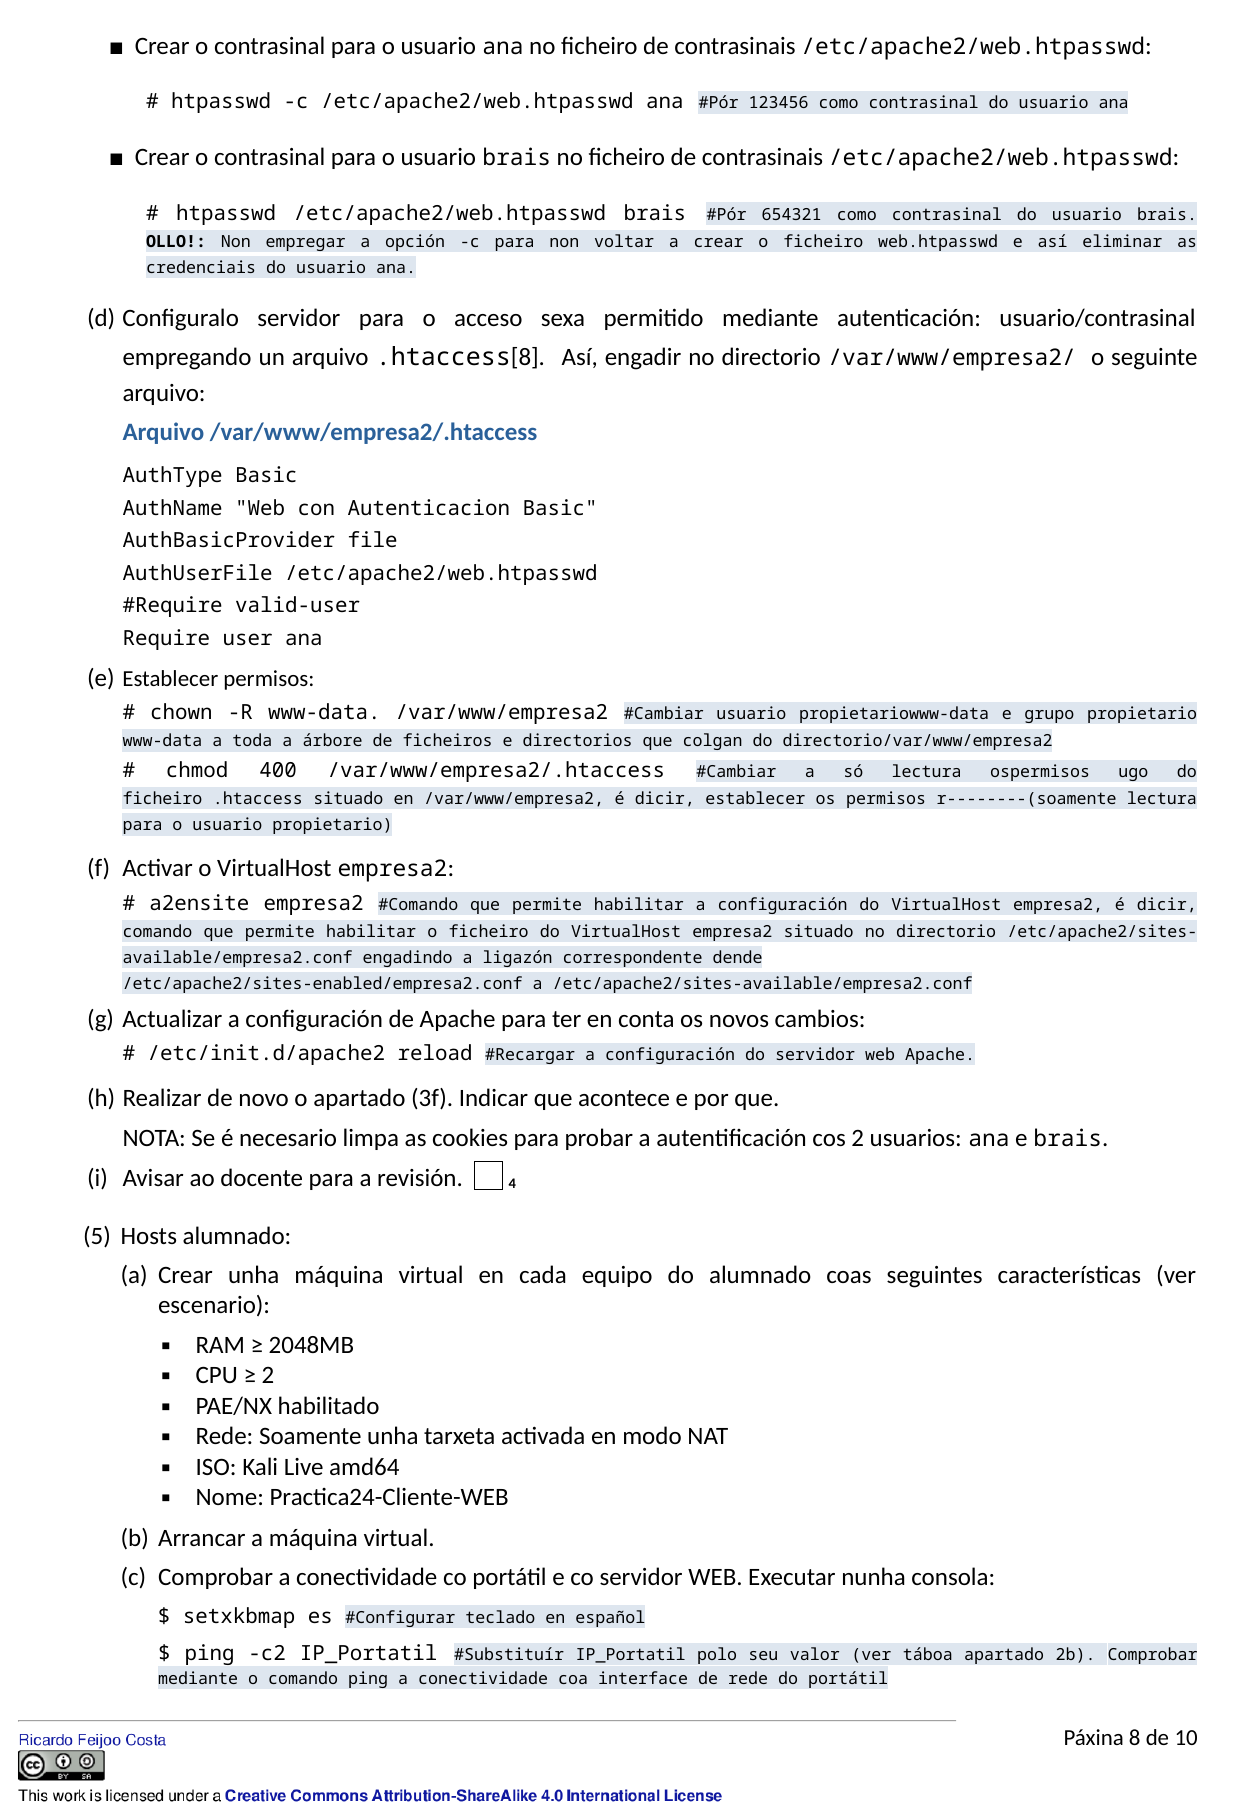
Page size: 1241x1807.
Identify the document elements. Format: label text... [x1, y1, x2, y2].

list Realizar de novo o apartado (3f). Indicar que acontece e por que. [87, 1082, 1197, 1113]
list Comprobar a conectividade co portátil e co servidor WEB. Executar nunha consola: [120, 1562, 1197, 1592]
list AuthName "Web con Autenticacion Basic" [87, 493, 1197, 521]
list # a2ensite empresa2 #Comando que permite habilitar a configuración do VirtualHost empresa2, é dicir, comando que permite habilitar o ficheiro do VirtualHost empresa2 situado no directorio /etc/apache2/sites-available/empresa2.conf engadindo a ligazón correspondente dende [87, 888, 1197, 968]
list Actualizar a configuración de Apache para ter en conta os novos cambios: [87, 1003, 1197, 1034]
list ISO: Kali Live amd64 [158, 1451, 1197, 1482]
list /etc/apache2/sites-enabled/empresa2.conf a /etc/apache2/sites-available/empresa2.conf [87, 972, 1197, 994]
list Nome: Practica24-Cliente-WEB [158, 1482, 1197, 1512]
list Establecer permisos: [87, 662, 1197, 693]
list $ setxkbmap es #Configurar teclado en español [122, 1601, 1197, 1629]
list # htpasswd -c /etc/apache2/web.htpasswd ana #Pór 123456 como contrasinal do usuario ana [110, 87, 1197, 115]
list # /etc/init.d/apache2 reload #Recargar a configuración do servidor web Apache. [87, 1038, 1197, 1067]
list Rede: Soamente unha tarxeta activada en modo NAT [158, 1421, 1197, 1451]
list AuthBasicProvider file [87, 525, 1197, 554]
list Arrancar a máquina virtual. [120, 1522, 1197, 1553]
list Crear o contrasinal para o usuario ana no ficheiro de contrasinais /etc/apache2/web.htpasswd: [110, 30, 1197, 61]
list Require user ana [87, 623, 1197, 651]
list Avisar ao docente para a revisión. 4 [87, 1162, 1197, 1192]
list Crear unha máquina virtual en cada equipo do alumnado coas seguintes características (ver escenario): [120, 1259, 1197, 1320]
list Crear o contrasinal para o usuario brais no ficheiro de contrasinais /etc/apache2/web.htpasswd: [110, 141, 1197, 172]
list NOTA: Se é necesario limpa as cookies para probar a autentificación cos 2 usuarios: ana e brais. [87, 1122, 1197, 1153]
list #Require valid-user [87, 590, 1197, 619]
list # chmod 400 /var/www/empresa2/.htaccess #Cambiar a só lectura ospermisos ugo do ficheiro .htaccess situado en /var/www/empresa2, é dicir, establecer os permisos r--------(soamente lectura para o usuario propietario) [87, 755, 1197, 836]
list AuthType Basic [87, 460, 1197, 488]
picture [8, 1715, 957, 1806]
list CPU ≥ 2 [158, 1359, 1197, 1390]
list PAE/NX habilitado [158, 1390, 1197, 1421]
list $ ping -c2 IP_Portatil #Substituír IP_Portatil polo seu valor (ver táboa apartado 2b). Comprobar mediante o comando ping a conectividade coa interface de rede do portátil [120, 1638, 1197, 1689]
list # chown -R www-data. /var/www/empresa2 #Cambiar usuario propietariowww-data e grupo propietario www-data a toda a árbore de ficheiros e directorios que colgan do directorio/var/www/empresa2 [87, 697, 1197, 752]
list AuthUserFile /etc/apache2/web.htpasswd [87, 558, 1197, 586]
list # htpasswd /etc/apache2/web.htpasswd brais #Pór 654321 como contrasinal do usuario brais. OLLO!: Non empregar a opción -c para non voltar a crear o ficheiro web.htpasswd e así eliminar as credenciais do usuario ana. [110, 198, 1197, 278]
list Activar o VirtualHost empresa2: [87, 852, 1197, 883]
list Configuralo servidor para o acceso sexa permitido mediante autenticación: usuario/contrasinal empregando un arquivo .htaccess[8]. Así, engadir no directorio /var/www/empresa2/ o seguinte arquivo: [87, 302, 1197, 407]
list Hosts alumnado: [83, 1220, 1197, 1250]
list RAM ≥ 2048MB [158, 1329, 1197, 1359]
list Arquivo /var/www/empresa2/.htaccess [87, 416, 1197, 447]
